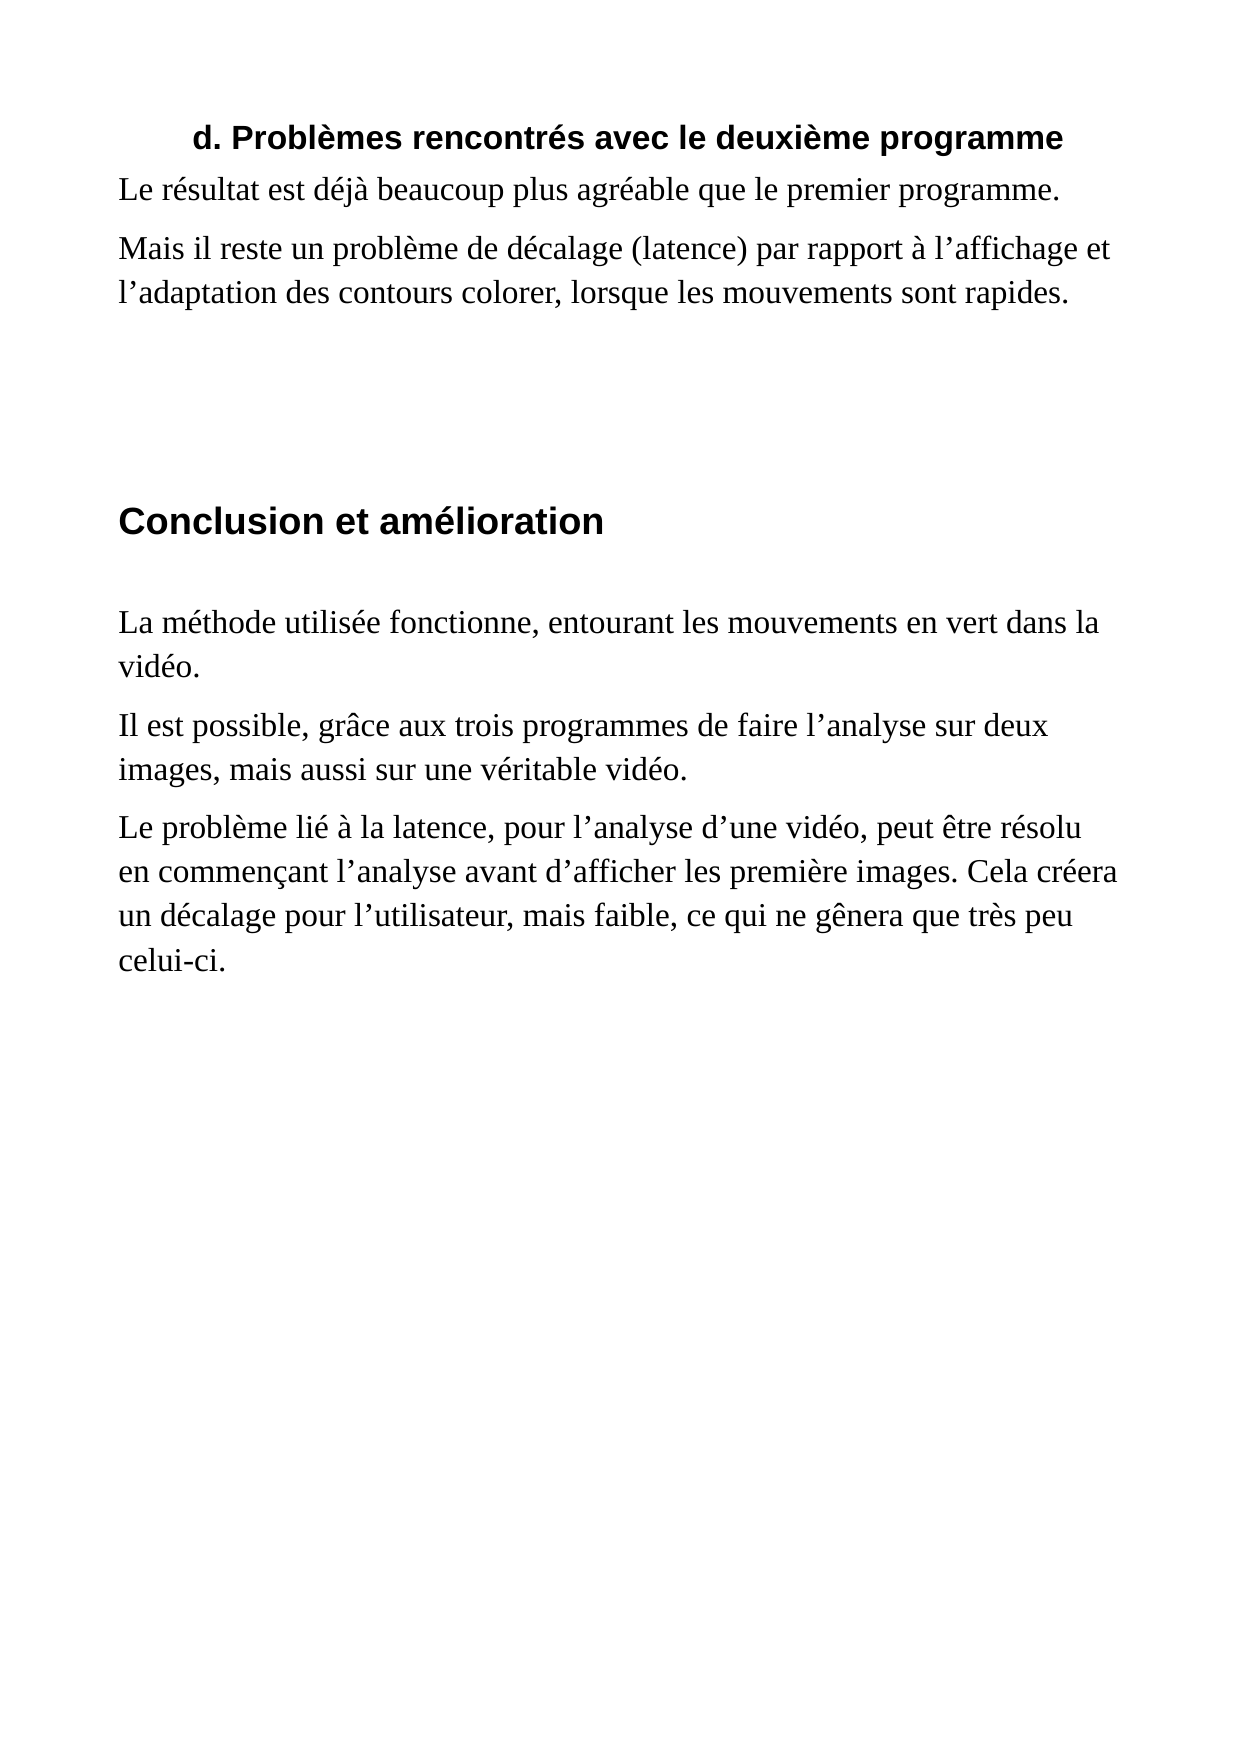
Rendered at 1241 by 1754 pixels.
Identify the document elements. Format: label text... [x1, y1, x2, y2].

text La méthode utilisée fonctionne, entourant les mouvements en vert dans la vidéo. [118, 602, 1122, 684]
subtitle d. Problèmes rencontrés avec le deuxième programme [118, 118, 1122, 157]
text Il est possible, grâce aux trois programmes de faire l’analyse sur deux images, mais aussi sur une véritable vidéo. [118, 705, 1122, 787]
text Mais il reste un problème de décalage (latence) par rapport à l’affichage et l’adaptation des contours colorer, lorsque les mouvements sont rapides. [118, 228, 1122, 310]
subtitle Conclusion et amélioration [118, 498, 1122, 542]
text Le problème lié à la latence, pour l’analyse d’une vidéo, peut être résolu en commençant l’analyse avant d’afficher les première images. Cela créera un décalage pour l’utilisateur, mais faible, ce qui ne gênera que très peu celui-ci. [118, 808, 1122, 978]
text Le résultat est déjà beaucoup plus agréable que le premier programme. [118, 169, 1122, 208]
